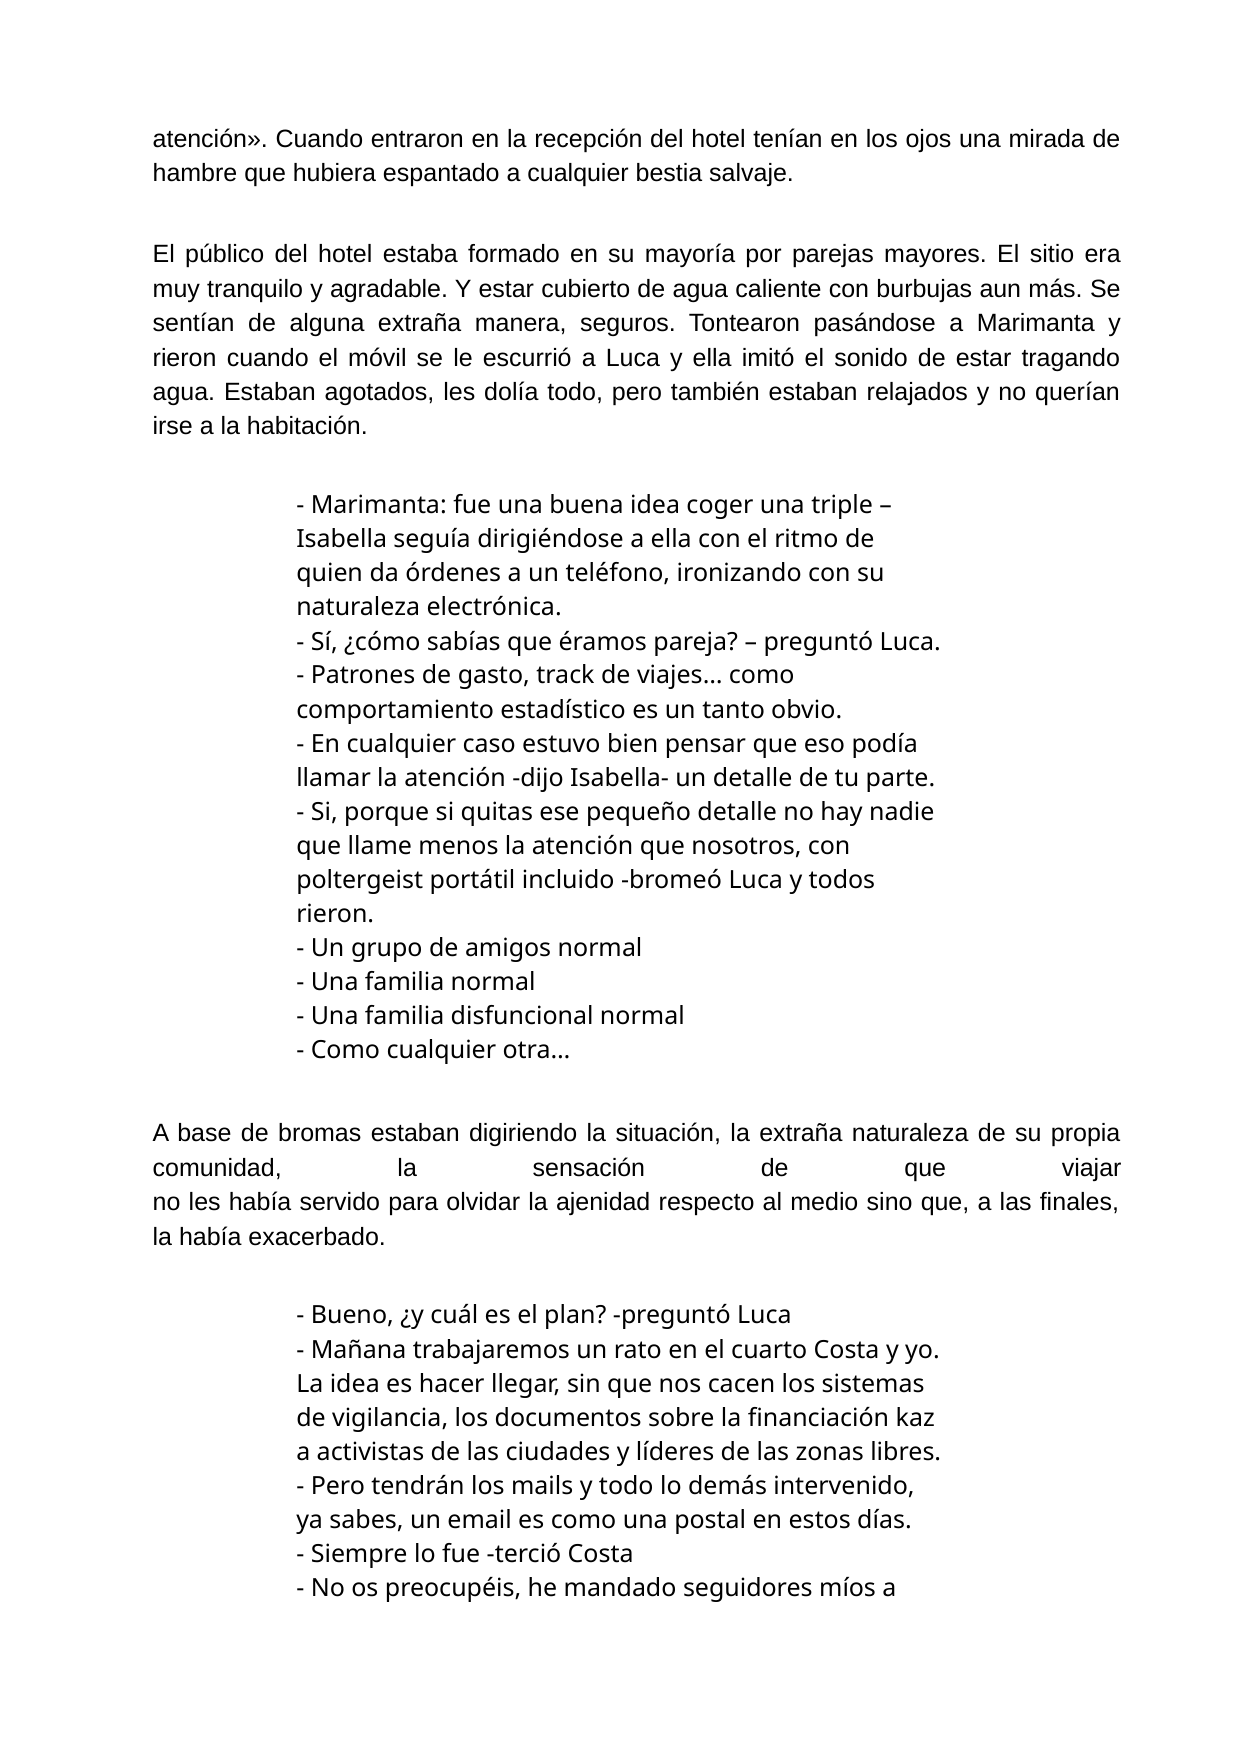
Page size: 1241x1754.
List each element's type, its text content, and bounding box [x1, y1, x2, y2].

text - Bueno, ¿y cuál es el plan? -preguntó Luca - Mañana trabajaremos un rato en el cuarto Costa y yo. La idea es hacer llegar, sin que nos cacen los sistemas de vigilancia, los documentos sobre la financiación kaz a activistas de las ciudades y líderes de las zonas libres. - Pero tendrán los mails y todo lo demás intervenido, ya sabes, un email es como una postal en estos días. - Siempre lo fue -terció Costa - No os preocupéis, he mandado seguidores míos a [296, 1297, 944, 1604]
text atención». Cuando entraron en la recepción del hotel tenían en los ojos una mirada de hambre que hubiera espantado a cualquier bestia salvaje. [152, 118, 1122, 187]
text El público del hotel estaba formado en su mayoría por parejas mayores. El sitio era muy tranquilo y agradable. Y estar cubierto de agua caliente con burbujas aun más. Se sentían de alguna extraña manera, seguros. Tontearon pasándose a Marimanta y rieron cuando el móvil se le escurrió a Luca y ella imitó el sonido de estar tragando agua. Estaban agotados, les dolía todo, pero también estaban relajados y no querían irse a la habitación. [152, 234, 1122, 440]
text A base de bromas estaban digiriendo la situación, la extraña naturaleza de su propia comunidad, la sensación de que viajar no les había servido para olvidar la ajenidad respecto al medio sino que, a las finales, la había exacerbado. [152, 1113, 1122, 1250]
text - Marimanta: fue una buena idea coger una triple – Isabella seguía dirigiéndose a ella con el ritmo de quien da órdenes a un teléfono, ironizando con su naturaleza electrónica. - Sí, ¿cómo sabías que éramos pareja? – preguntó Luca. - Patrones de gasto, track de viajes… como comportamiento estadístico es un tanto obvio. - En cualquier caso estuvo bien pensar que eso podía llamar la atención -dijo Isabella- un detalle de tu parte. - Si, porque si quitas ese pequeño detalle no hay nadie que llame menos la atención que nosotros, con poltergeist portátil incluido -bromeó Luca y todos rieron. - Un grupo de amigos normal - Una familia normal - Una familia disfuncional normal - Como cualquier otra… [296, 487, 944, 1066]
